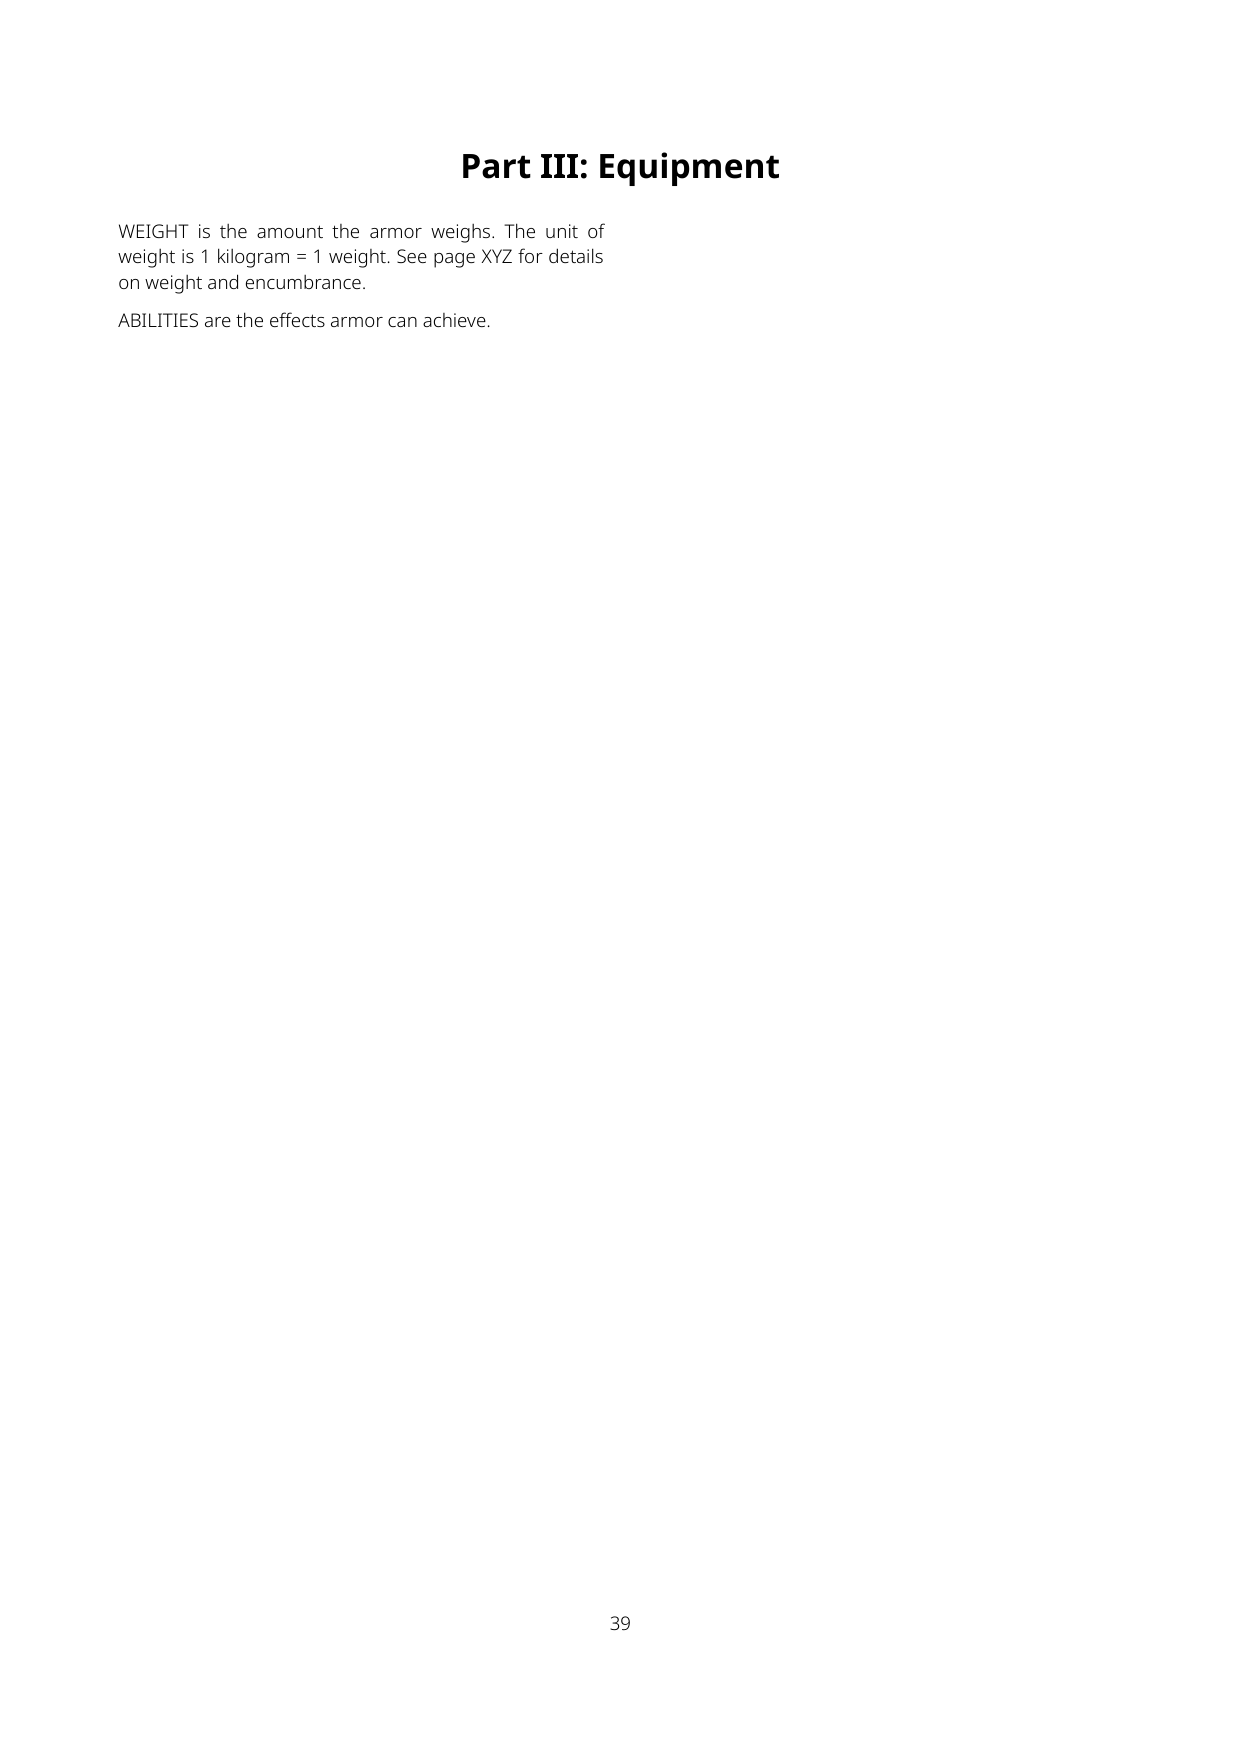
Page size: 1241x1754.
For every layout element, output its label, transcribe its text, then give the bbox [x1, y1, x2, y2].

text WEIGHT is the amount the armor weighs. The unit of weight is 1 kilogram = 1 weight. See page XYZ for details on weight and encumbrance. [118, 218, 605, 295]
text ABILITIES are the effects armor can achieve. [118, 307, 605, 333]
